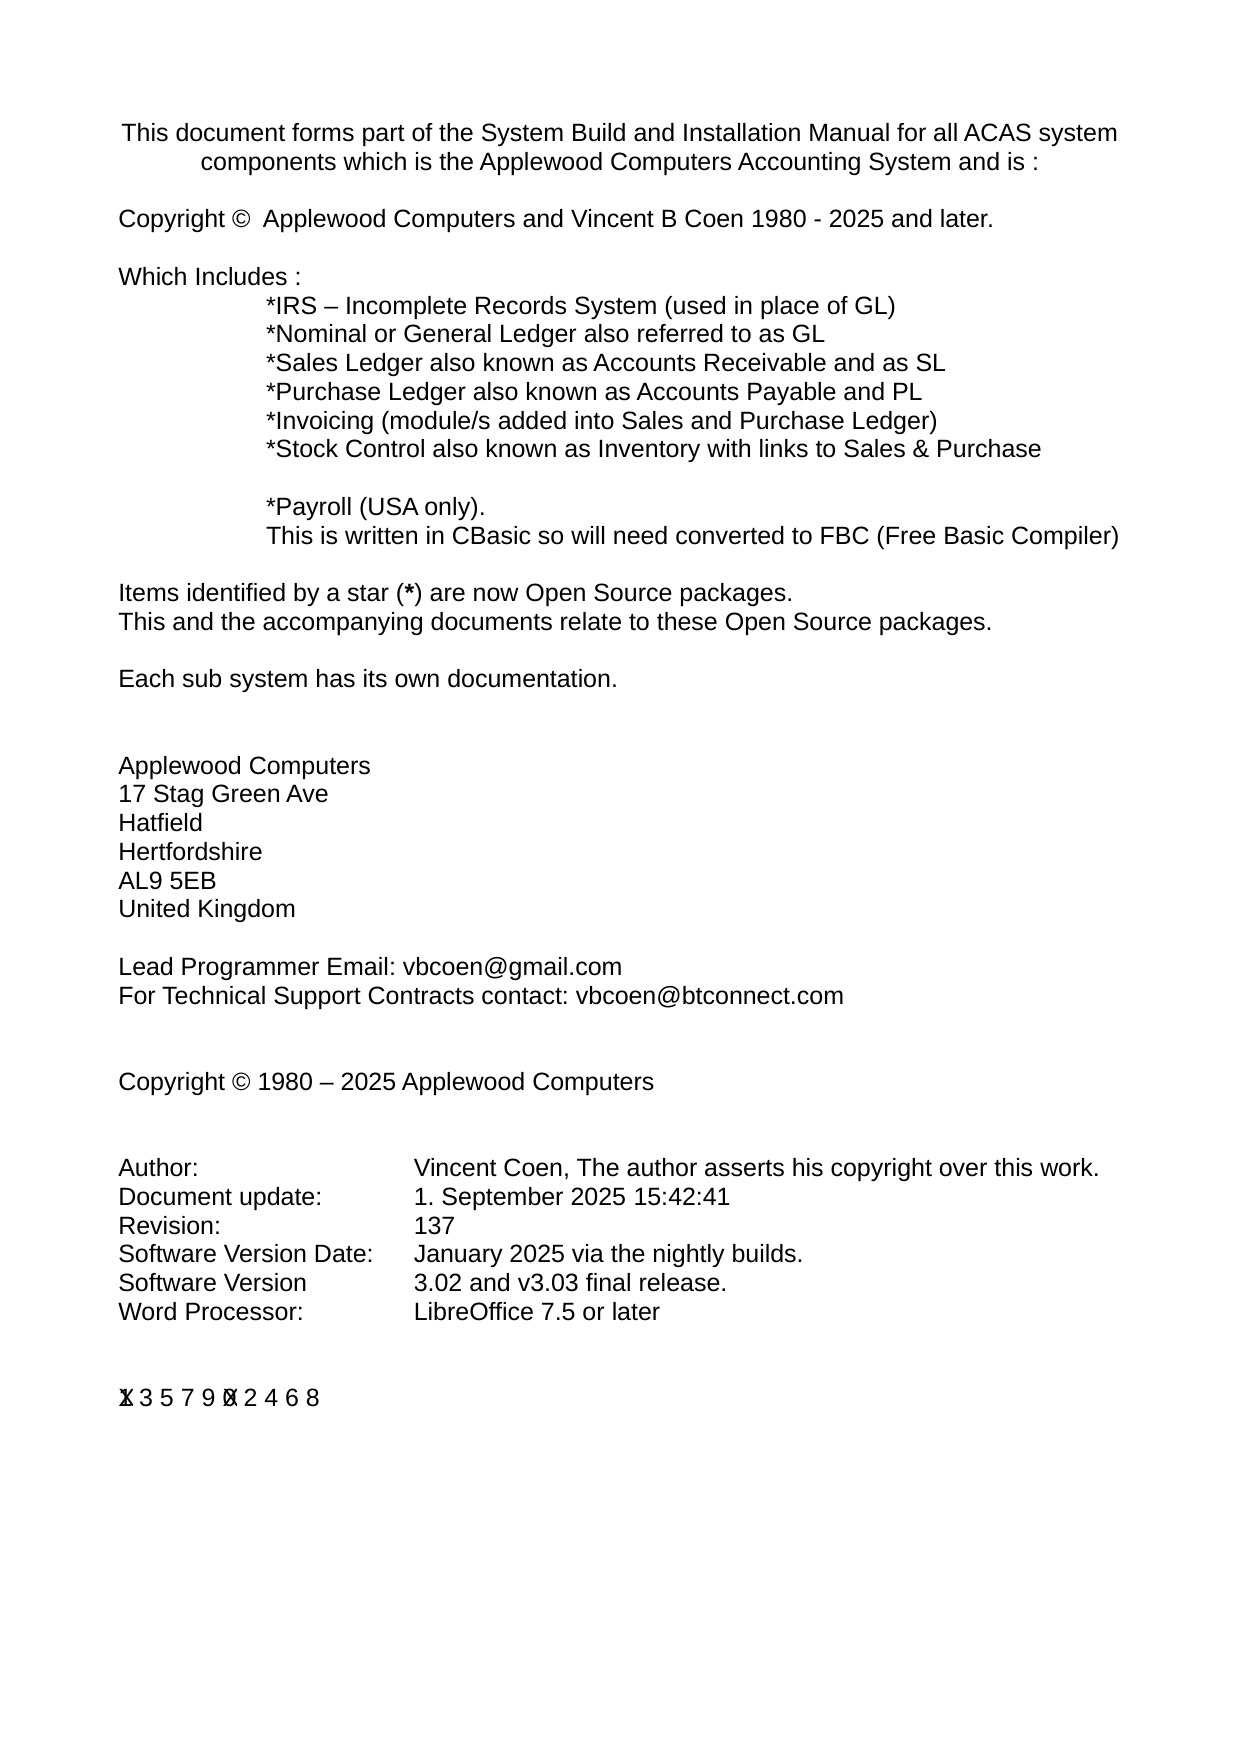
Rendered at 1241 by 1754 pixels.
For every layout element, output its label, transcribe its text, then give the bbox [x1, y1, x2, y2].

text Author: Vincent Coen, The author asserts his copyright over this work. [118, 1153, 1122, 1182]
text AL9 5EB [118, 866, 1122, 894]
text This is written in CBasic so will need converted to FBC (Free Basic Compiler) [118, 521, 1122, 549]
text *Purchase Ledger also known as Accounts Payable and PL [118, 377, 1122, 406]
text *Sales Ledger also known as Accounts Receivable and as SL [118, 348, 1122, 377]
text *Stock Control also known as Inventory with links to Sales & Purchase [118, 434, 1122, 463]
text United Kingdom [118, 894, 1122, 923]
text *Payroll (USA only). [118, 492, 1122, 521]
text Document update: 1. September 2025 15:40:49 [118, 1182, 1122, 1211]
text Hatfield [118, 808, 1122, 837]
text 17 Stag Green Ave [118, 779, 1122, 808]
text Which Includes : [118, 262, 1122, 291]
text Lead Programmer Email: vbcoen@gmail.com [118, 952, 1122, 981]
text For Technical Support Contracts contact: vbcoen@btconnect.com [118, 981, 1122, 1009]
text 1 3 5 7 9 0 2 4 6 8 [118, 1383, 1122, 1412]
text Copyright © 1980 – 2025 Applewood Computers [118, 1067, 1122, 1096]
text Items identified by a star (*) are now Open Source packages. [118, 578, 1122, 607]
text Copyright © Applewood Computers and Vincent B Coen 1980 - 2025 and later. [118, 204, 1122, 233]
text This and the accompanying documents relate to these Open Source packages. [118, 607, 1122, 636]
text *Invoicing (module/s added into Sales and Purchase Ledger) [118, 406, 1122, 434]
text *Nominal or General Ledger also referred to as GL [118, 319, 1122, 348]
text Each sub system has its own documentation. [118, 664, 1122, 693]
text Hertfordshire [118, 837, 1122, 866]
text Revision: 137 [118, 1211, 1122, 1239]
text Applewood Computers [118, 751, 1122, 779]
text *IRS – Incomplete Records System (used in place of GL) [118, 291, 1122, 319]
text Software Version Date: January 2025 via the nightly builds. [118, 1239, 1122, 1268]
text Word Processor: LibreOffice 7.5 or later [118, 1297, 1122, 1326]
text This document forms part of the System Build and Installation Manual for all ACAS system components which is the Applewood Computers Accounting System and is : [118, 118, 1122, 176]
text Software Version 3.02 and v3.03 final release. [118, 1268, 1122, 1297]
